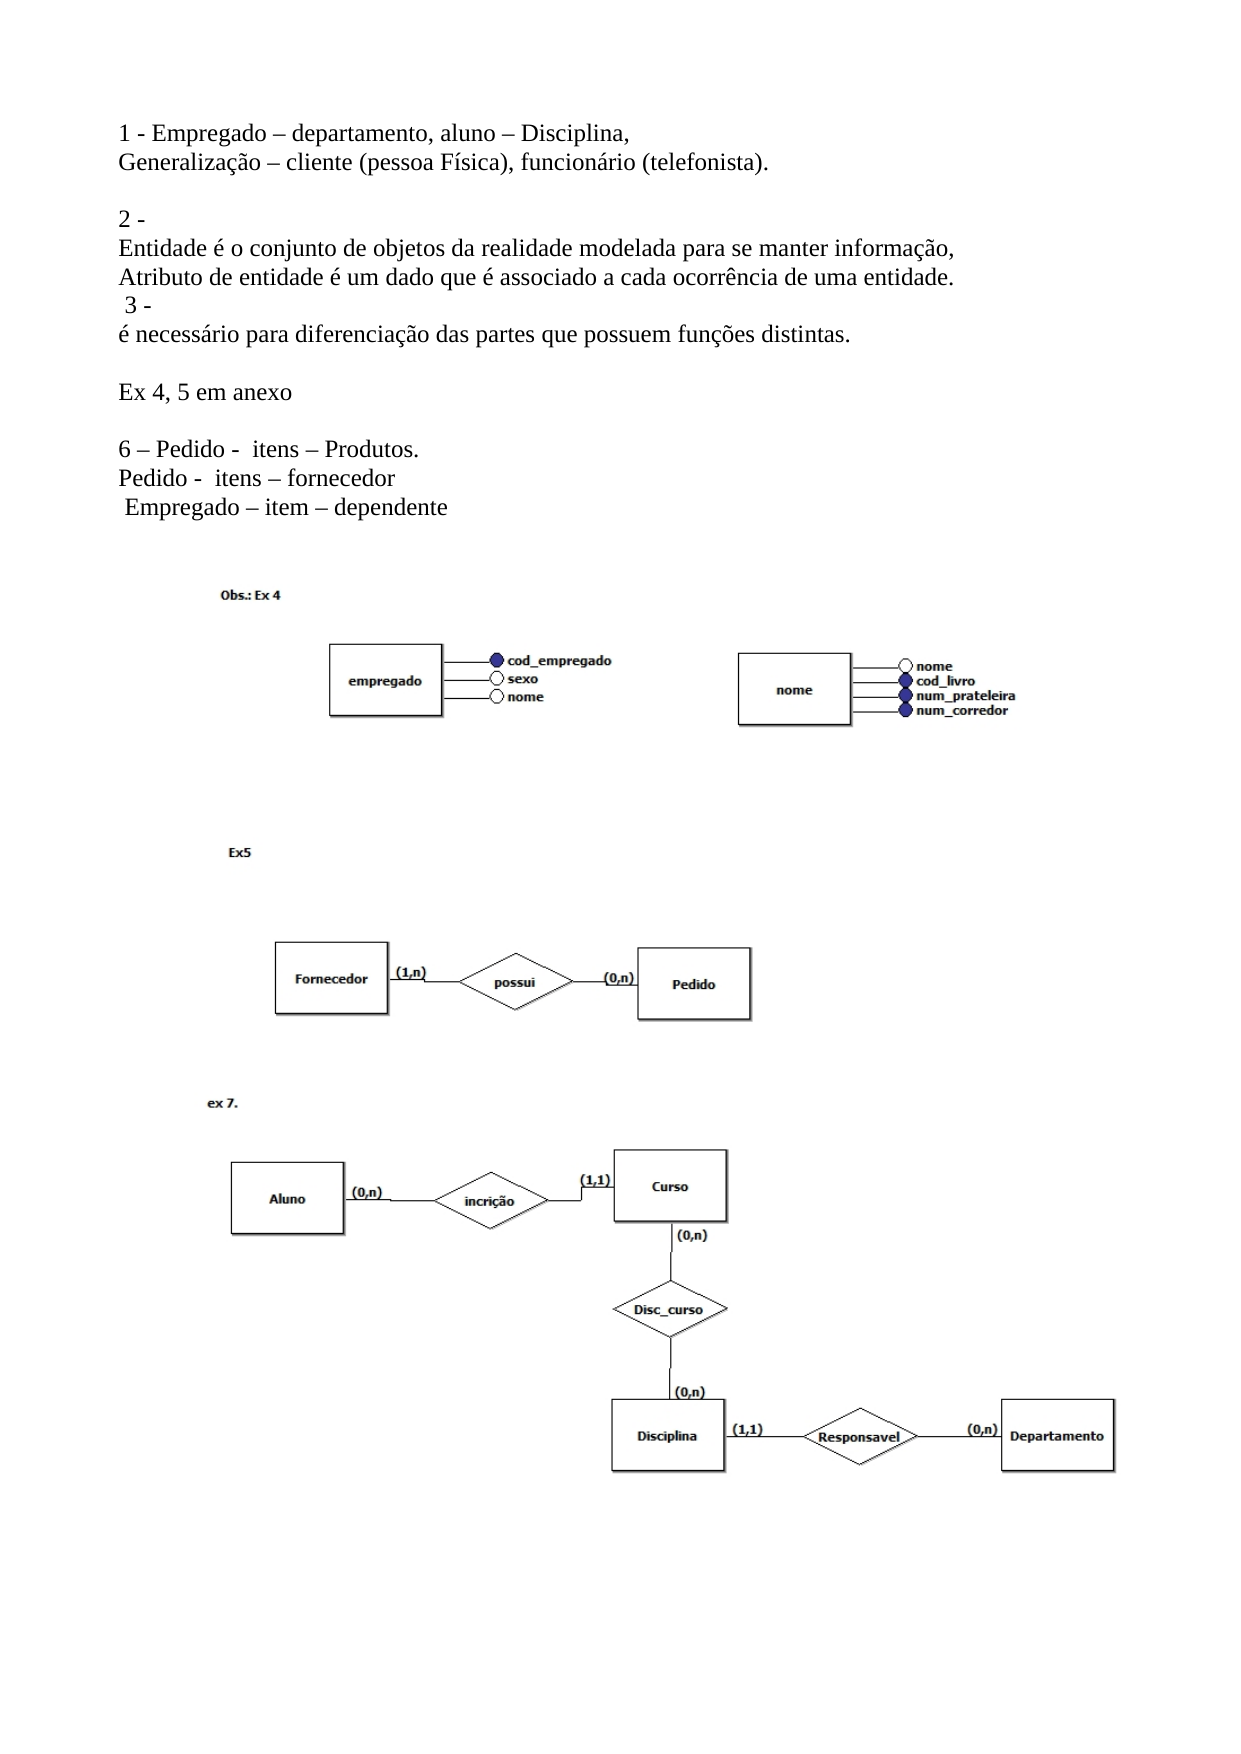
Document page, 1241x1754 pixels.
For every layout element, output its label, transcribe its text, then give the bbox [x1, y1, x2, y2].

text 3 - [118, 291, 1122, 319]
text 6 – Pedido - itens – Produtos. [118, 434, 1122, 463]
text Pedido - itens – fornecedor [118, 463, 1122, 492]
text é necessário para diferenciação das partes que possuem funções distintas. [118, 319, 1122, 348]
text Entidade é o conjunto de objetos da realidade modelada para se manter informação, [118, 233, 1122, 262]
text Generalização – cliente (pessoa Física), funcionário (telefonista). [118, 147, 1122, 176]
text Atributo de entidade é um dado que é associado a cada ocorrência de uma entidade. [118, 262, 1122, 291]
text 1 - Empregado – departamento, aluno – Disciplina, [118, 118, 1122, 147]
text Empregado – item – dependente [118, 492, 1122, 521]
text 2 - [118, 204, 1122, 233]
text Ex 4, 5 em anexo [118, 377, 1122, 406]
